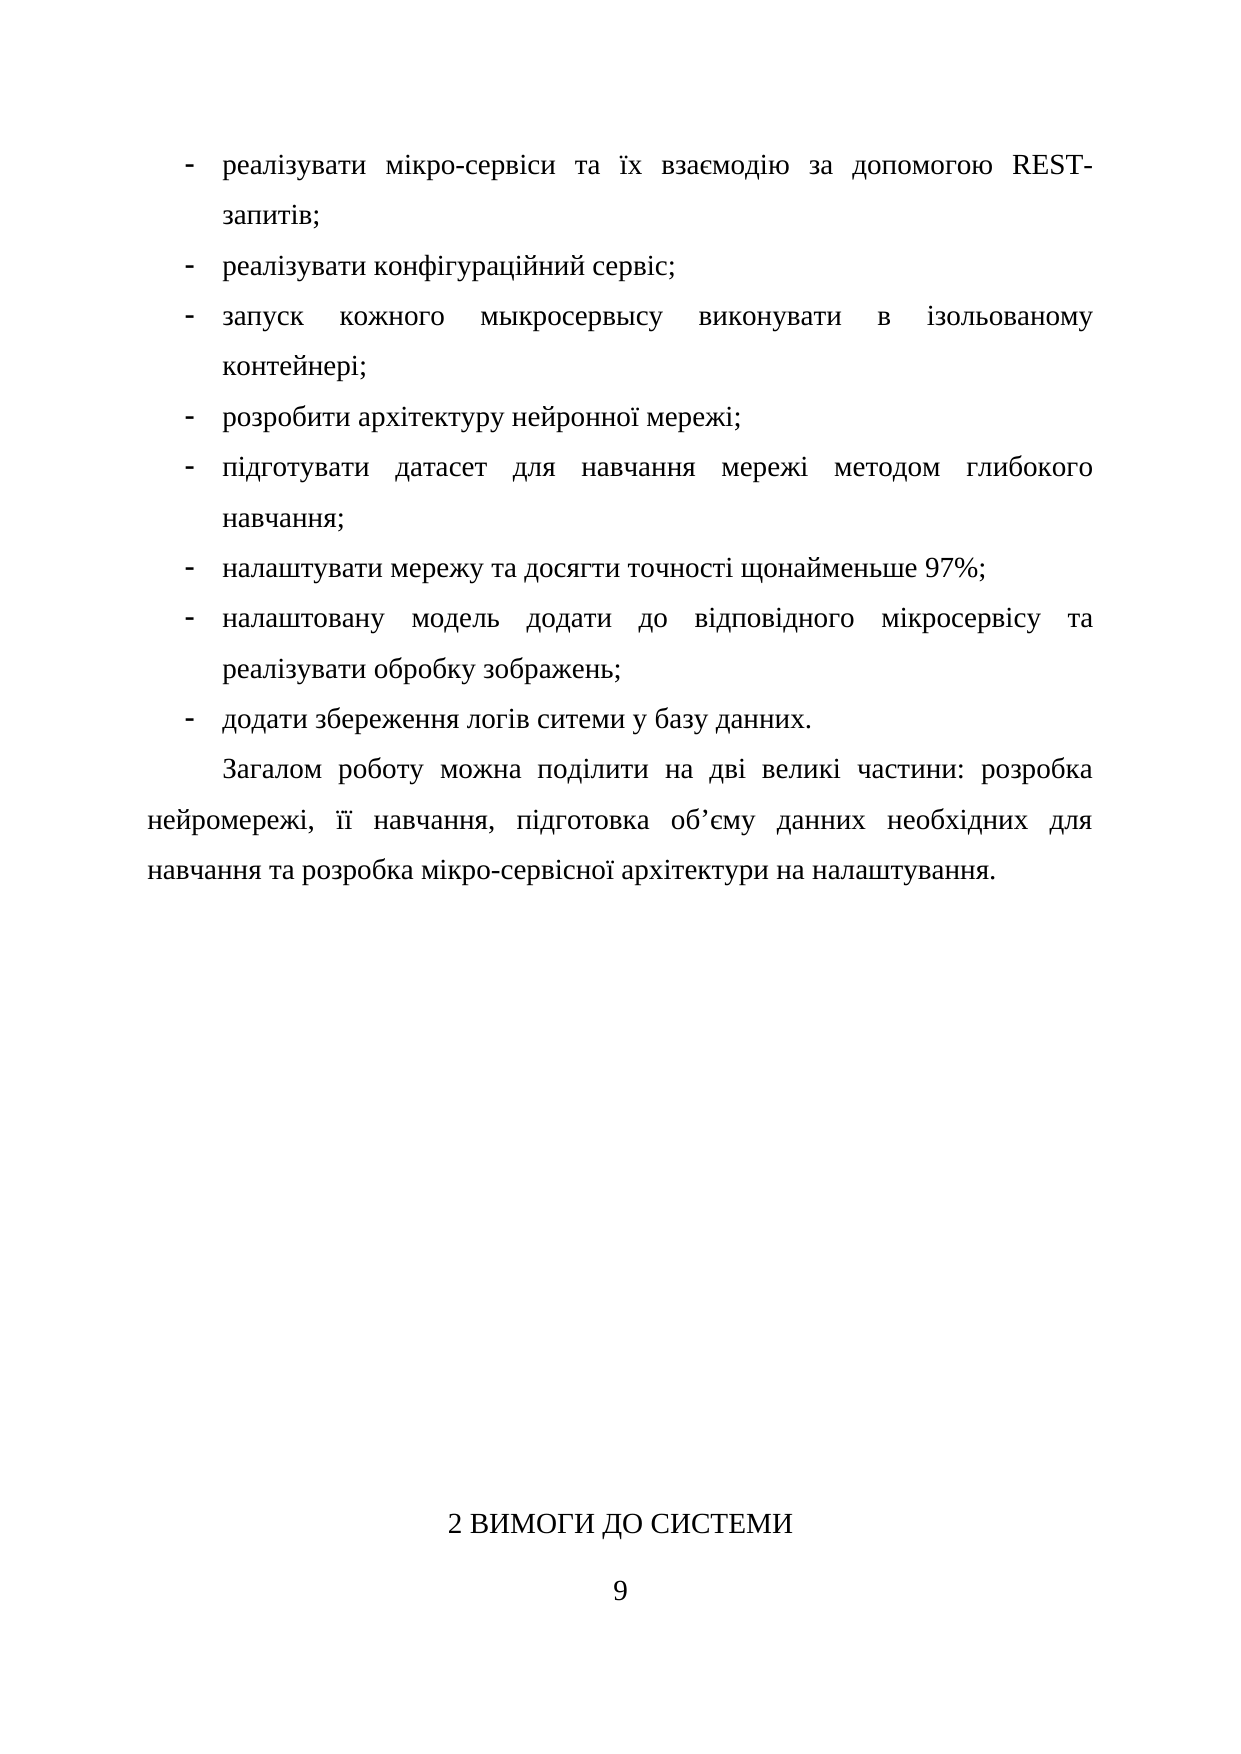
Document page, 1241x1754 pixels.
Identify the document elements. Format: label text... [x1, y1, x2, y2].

list запуск кожного мыкросервысу виконувати в ізольованому контейнері; [184, 298, 1093, 382]
list реалізувати конфігураційний сервіс; [184, 248, 1093, 281]
list Загалом роботу можна поділити на дві великі частини: розробка нейромережі, її навчання, підготовка об’єму данних необхідних для навчання та розробка мікро-сервісної архітектури на налаштування. [147, 752, 1093, 886]
list реалізувати мікро-сервіси та їх взаємодію за допомогою REST-запитів; [184, 147, 1093, 231]
subtitle ВиМОГИ ДО СИСТЕМИ [147, 1506, 1093, 1540]
list розробити архітектуру нейронної мережі; [184, 399, 1093, 432]
list налаштовану модель додати до відповідного мікросервісу та реалізувати обробку зображень; [184, 600, 1093, 684]
list додати збереження логів ситеми у базу данних. [184, 701, 1093, 735]
list підготувати датасет для навчання мережі методом глибокого навчання; [184, 449, 1093, 533]
list налаштувати мережу та досягти точності щонайменьше 97%; [184, 550, 1093, 584]
